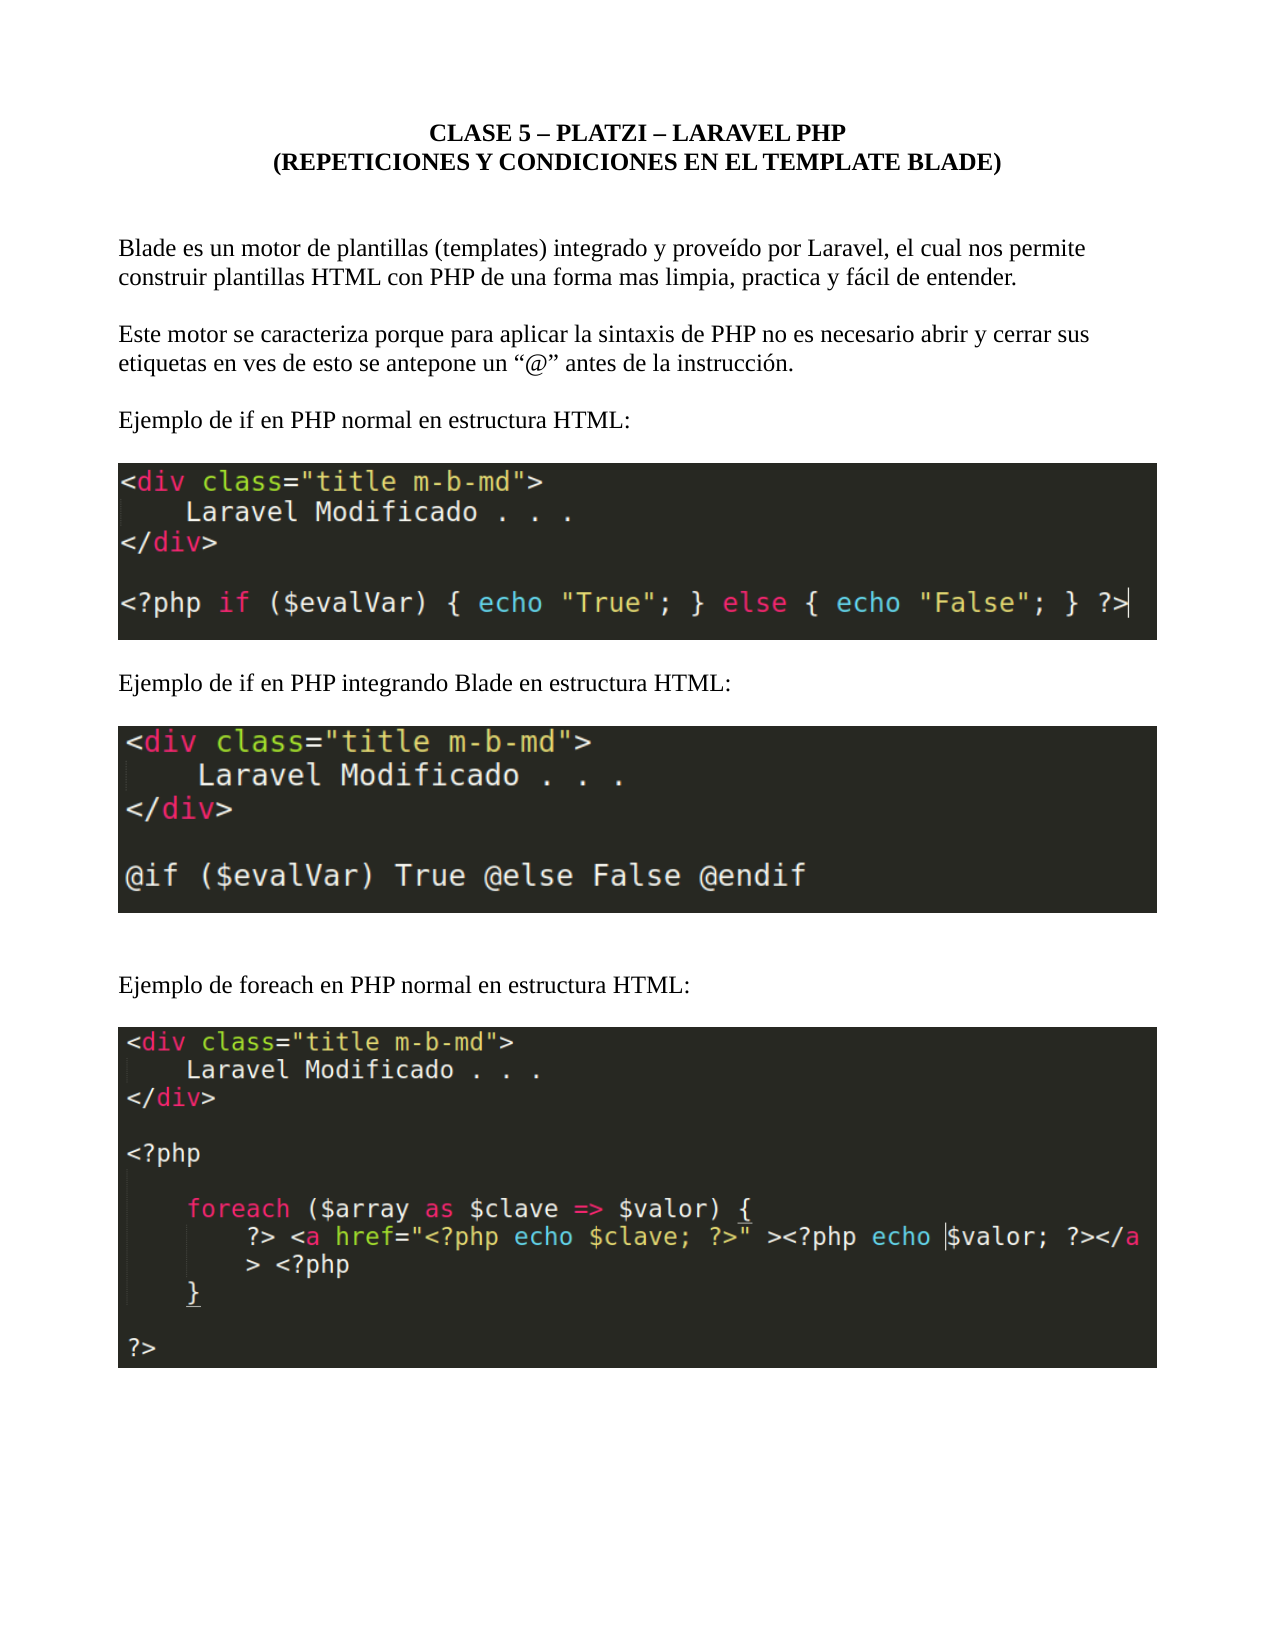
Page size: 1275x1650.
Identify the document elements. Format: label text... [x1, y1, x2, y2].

picture [118, 463, 1157, 640]
text (REPETICIONES Y CONDICIONES EN EL TEMPLATE BLADE) [118, 147, 1157, 176]
text Este motor se caracteriza porque para aplicar la sintaxis de PHP no es necesario abrir y cerrar sus etiquetas en ves de esto se antepone un “@” antes de la instrucción. [118, 319, 1157, 377]
text Blade es un motor de plantillas (templates) integrado y proveído por Laravel, el cual nos permite construir plantillas HTML con PHP de una forma mas limpia, practica y fácil de entender. [118, 233, 1157, 291]
text Ejemplo de if en PHP integrando Blade en estructura HTML: [118, 668, 1157, 697]
text Ejemplo de foreach en PHP normal en estructura HTML: [118, 970, 1157, 999]
picture [118, 726, 1157, 913]
text Ejemplo de if en PHP normal en estructura HTML: [118, 406, 1157, 434]
text CLASE 5 – PLATZI – LARAVEL PHP [118, 118, 1157, 147]
picture [118, 1027, 1157, 1368]
